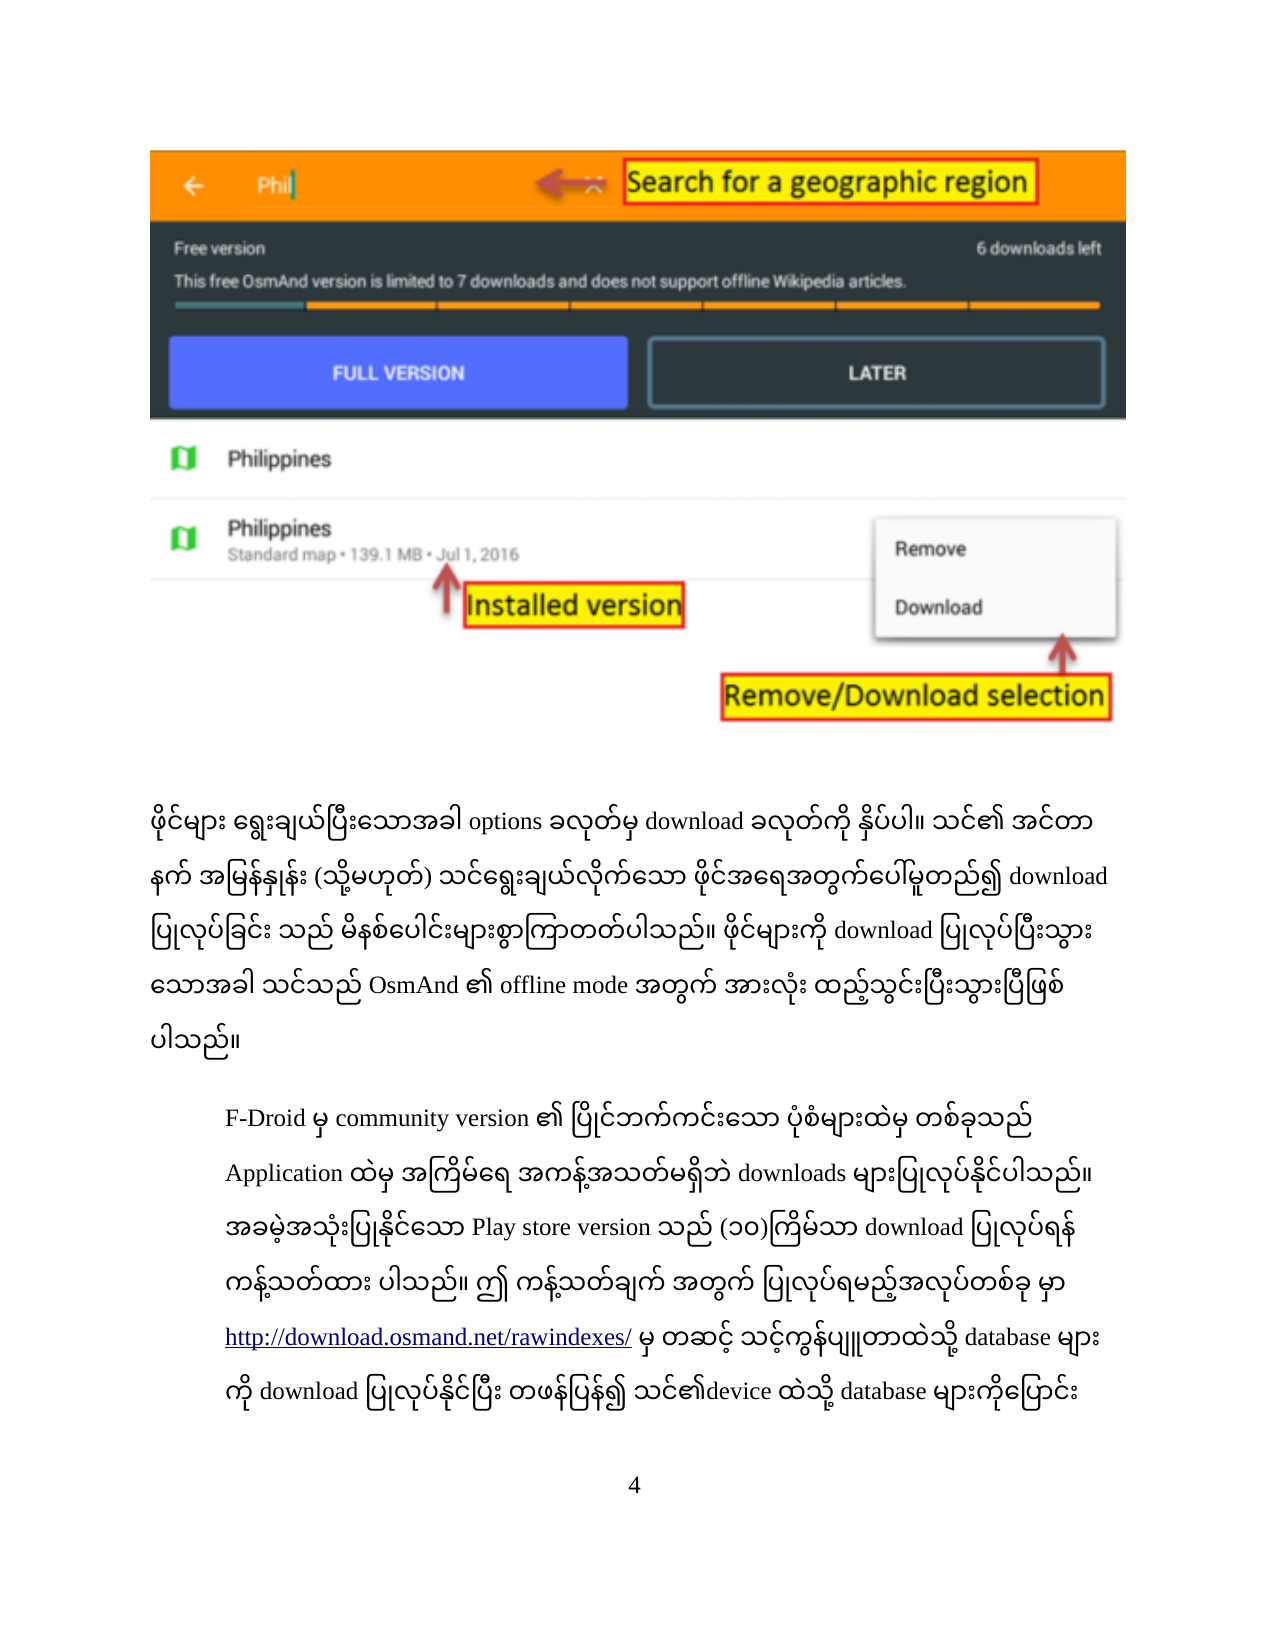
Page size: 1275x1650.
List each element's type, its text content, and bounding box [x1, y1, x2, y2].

picture [150, 150, 1126, 779]
text ဖိုင်များ ရွေးချယ်ပြီးသောအခါ options ခလုတ်မှ download ခလုတ်ကို နှိပ်ပါ။ သင်၏ အင်တာနက် အမြန်နှုန်း (သို့မဟုတ်) သင်ရွေးချယ်လိုက်သော ဖိုင်အရေအတွက်ပေါ်မူတည်၍ download ပြုလုပ်ခြင်း သည် မိနစ်ပေါင်းများစွာကြာတတ်ပါသည်။ ဖိုင်များကို download ပြုလုပ်ပြီးသွားသောအခါ သင်သည် OsmAnd ၏ offline mode အတွက် အားလုံး ထည့်သွင်းပြီးသွားပြီဖြစ်ပါသည်။ [150, 797, 1125, 1069]
text F-Droid မှ community version ၏ ပြိုင်ဘက်ကင်းသော ပုံစံများထဲမှ တစ်ခုသည် Application ထဲမှ အကြိမ်ရေ အကန့်အသတ်မရှိဘဲ downloads များပြုလုပ်နိုင်ပါသည်။ အခမဲ့အသုံးပြုနိုင်သော Play store version သည် (၁၀)ကြိမ်သာ download ပြုလုပ်ရန်ကန့်သတ်ထား ပါသည်။ ဤ ကန့်သတ်ချက် အတွက် ပြုလုပ်ရမည့်အလုပ်တစ်ခု မှာ http://download.osmand.net/rawindexes/ မှ တဆင့် သင့်ကွန်ပျူတာထဲသို့ database များကို download ပြုလုပ်နိုင်ပြီး တဖန်ပြန်၍ သင်၏device ထဲသို့ database များကိုပြောင်း [225, 1093, 1125, 1421]
